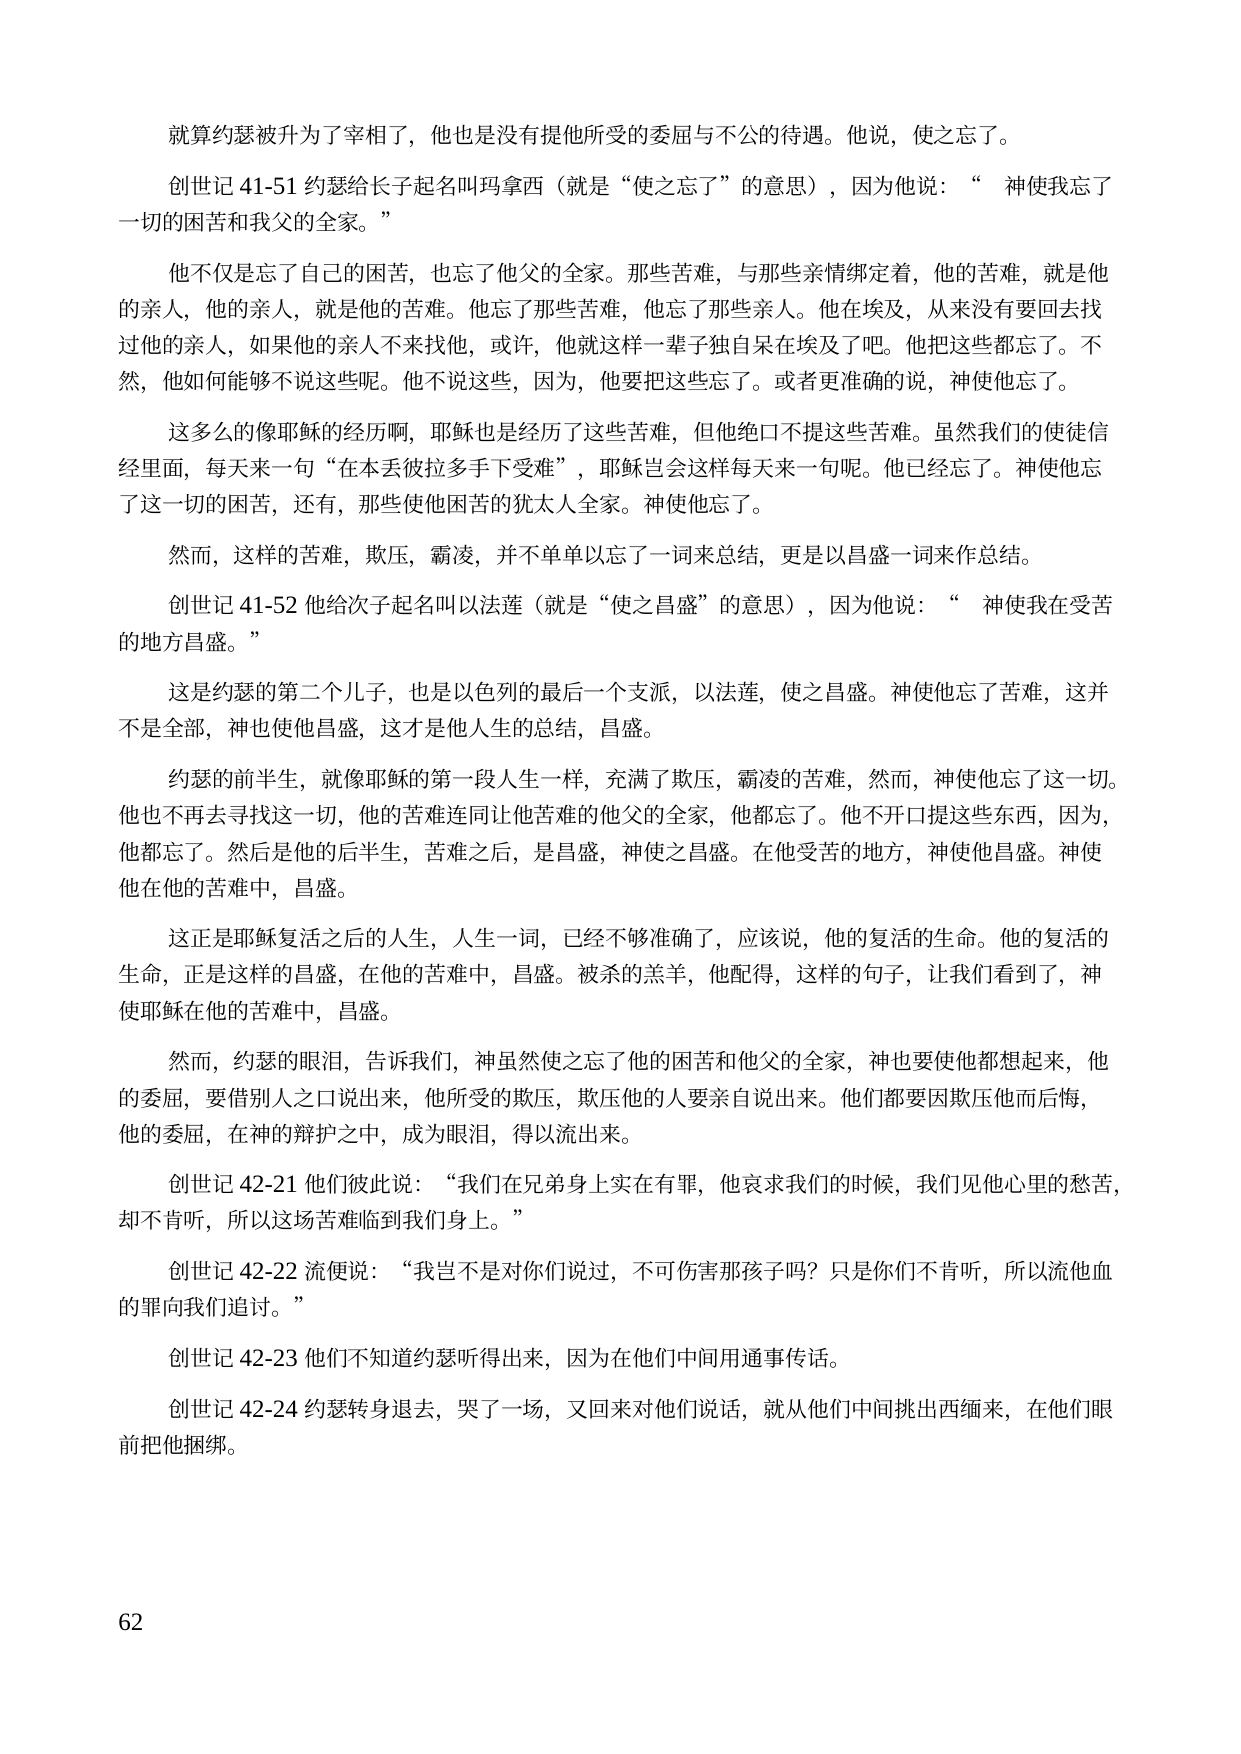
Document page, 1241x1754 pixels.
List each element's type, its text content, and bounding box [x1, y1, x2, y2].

text 创世记 41-52 他给次子起名叫以法莲（就是“使之昌盛”的意思），因为他说：“ 神使我在受苦的地方昌盛。” [118, 589, 1122, 656]
text 创世记 42-23 他们不知道约瑟听得出来，因为在他们中间用通事传话。 [118, 1341, 1122, 1373]
text 这是约瑟的第二个儿子，也是以色列的最后一个支派，以法莲，使之昌盛。神使他忘了苦难，这并不是全部，神也使他昌盛，这才是他人生的总结，昌盛。 [118, 676, 1122, 743]
text 他不仅是忘了自己的困苦，也忘了他父的全家。那些苦难，与那些亲情绑定着，他的苦难，就是他的亲人，他的亲人，就是他的苦难。他忘了那些苦难，他忘了那些亲人。他在埃及，从来没有要回去找过他的亲人，如果他的亲人不来找他，或许，他就这样一辈子独自呆在埃及了吧。他把这些都忘了。不然，他如何能够不说这些呢。他不说这些，因为，他要把这些忘了。或者更准确的说，神使他忘了。 [118, 256, 1122, 396]
text 创世记 42-22 流便说：“我岂不是对你们说过，不可伤害那孩子吗？只是你们不肯听，所以流他血的罪向我们追讨。” [118, 1254, 1122, 1322]
text 创世记 42-21 他们彼此说：“我们在兄弟身上实在有罪，他哀求我们的时候，我们见他心里的愁苦，却不肯听，所以这场苦难临到我们身上。” [118, 1168, 1122, 1235]
text 这多么的像耶稣的经历啊，耶稣也是经历了这些苦难，但他绝口不提这些苦难。虽然我们的使徒信经里面，每天来一句“在本丢彼拉多手下受难”，耶稣岂会这样每天来一句呢。他已经忘了。神使他忘了这一切的困苦，还有，那些使他困苦的犹太人全家。神使他忘了。 [118, 415, 1122, 519]
text 约瑟的前半生，就像耶稣的第一段人生一样，充满了欺压，霸凌的苦难，然而，神使他忘了这一切。他也不再去寻找这一切，他的苦难连同让他苦难的他父的全家，他都忘了。他不开口提这些东西，因为，他都忘了。然后是他的后半生，苦难之后，是昌盛，神使之昌盛。在他受苦的地方，神使他昌盛。神使他在他的苦难中，昌盛。 [118, 762, 1122, 902]
text 这正是耶稣复活之后的人生，人生一词，已经不够准确了，应该说，他的复活的生命。他的复活的生命，正是这样的昌盛，在他的苦难中，昌盛。被杀的羔羊，他配得，这样的句子，让我们看到了，神使耶稣在他的苦难中，昌盛。 [118, 922, 1122, 1025]
text 创世记 41-51 约瑟给长子起名叫玛拿西（就是“使之忘了”的意思），因为他说：“ 神使我忘了一切的困苦和我父的全家。” [118, 169, 1122, 236]
text 创世记 42-24 约瑟转身退去，哭了一场，又回来对他们说话，就从他们中间挑出西缅来，在他们眼前把他捆绑。 [118, 1392, 1122, 1460]
text 就算约瑟被升为了宰相了，他也是没有提他所受的委屈与不公的待遇。他说，使之忘了。 [118, 118, 1122, 149]
text 然而，这样的苦难，欺压，霸凌，并不单单以忘了一词来总结，更是以昌盛一词来作总结。 [118, 538, 1122, 569]
text 然而，约瑟的眼泪，告诉我们，神虽然使之忘了他的困苦和他父的全家，神也要使他都想起来，他的委屈，要借别人之口说出来，他所受的欺压，欺压他的人要亲自说出来。他们都要因欺压他而后悔，他的委屈，在神的辩护之中，成为眼泪，得以流出来。 [118, 1044, 1122, 1148]
